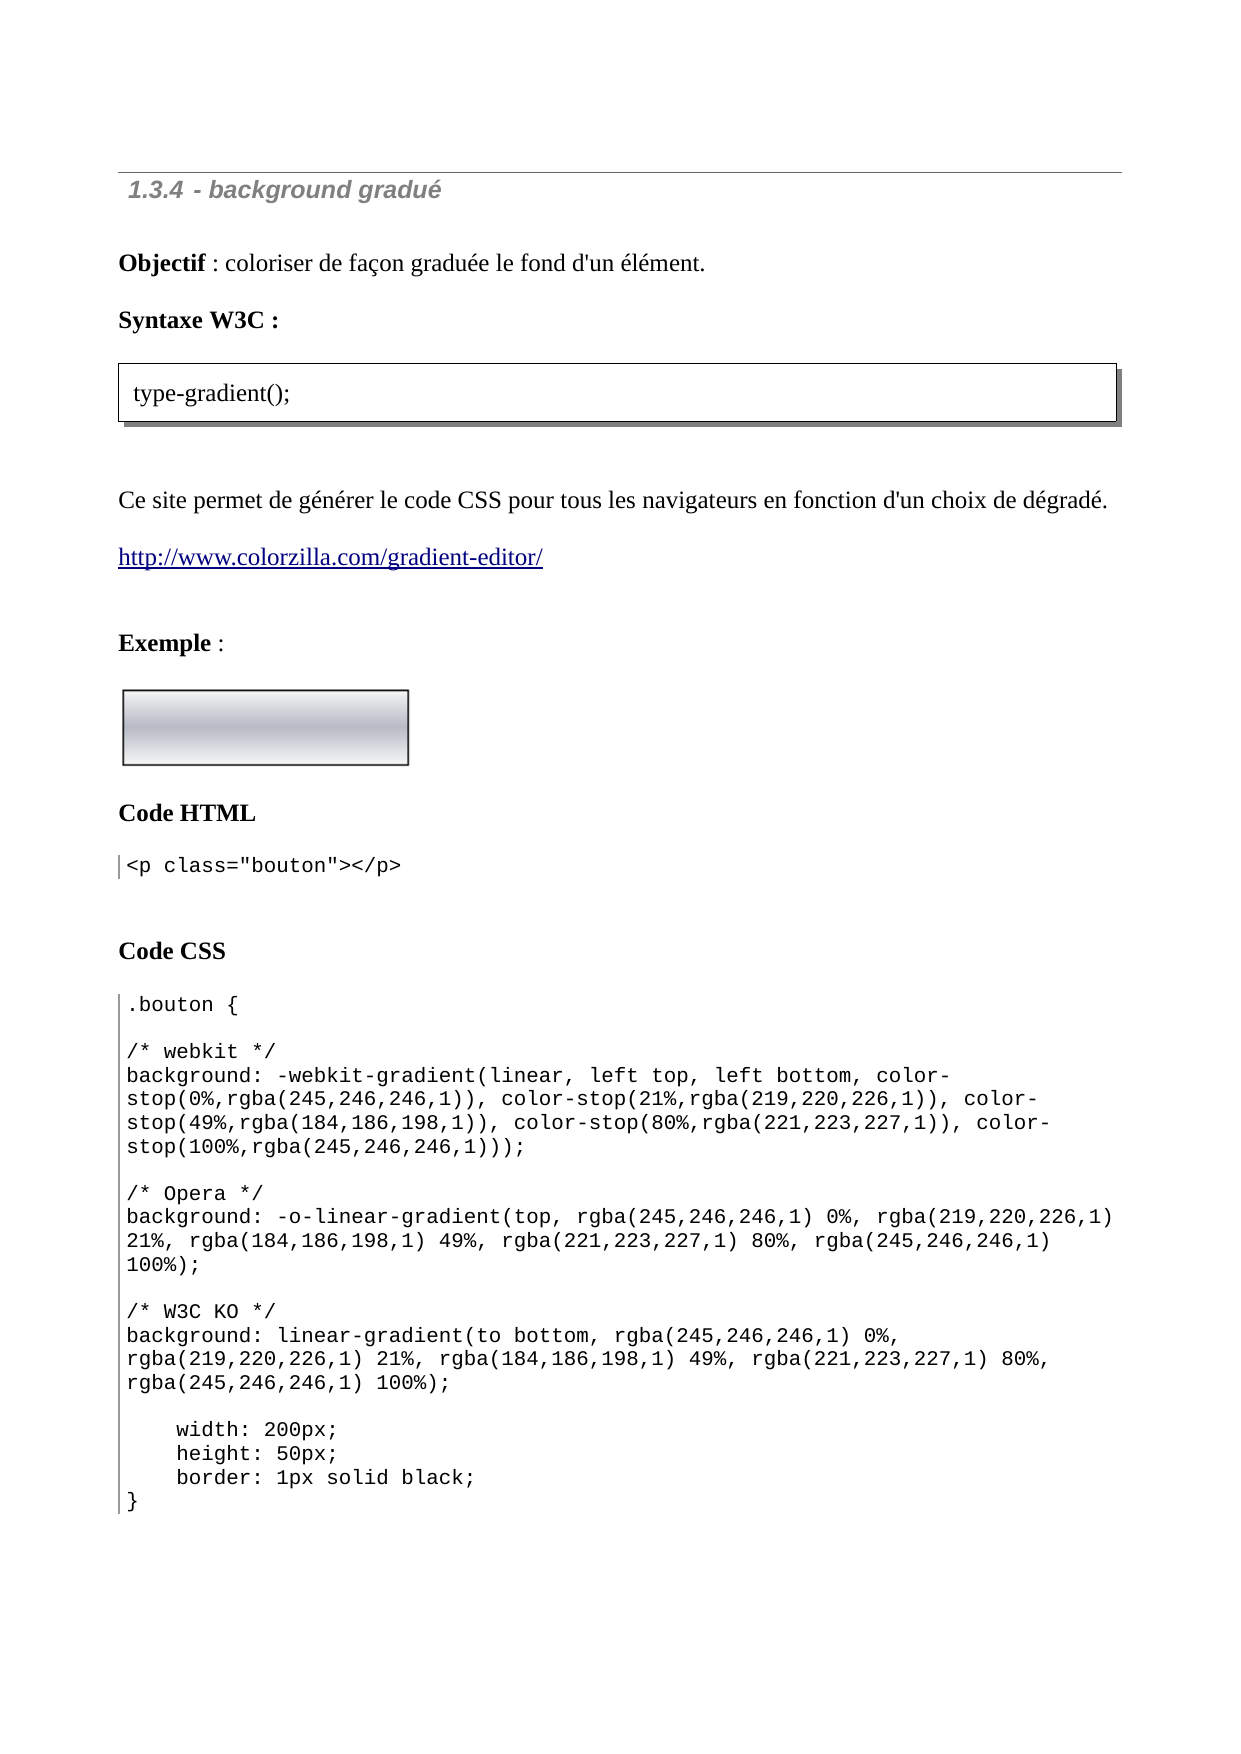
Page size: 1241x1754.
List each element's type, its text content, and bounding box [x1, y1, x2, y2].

text border: 1px solid black; [120, 1467, 1122, 1490]
text Code HTML [118, 798, 1122, 826]
text Code CSS [118, 936, 1122, 965]
text <p class="bouton"></p> [120, 855, 1122, 879]
text type-gradient(); [119, 364, 1116, 421]
text background: -o-linear-gradient(top, rgba(245,246,246,1) 0%, rgba(219,220,226,1) 21%, rgba(184,186,198,1) 49%, rgba(221,223,227,1) 80%, rgba(245,246,246,1) 100%); [120, 1207, 1122, 1277]
subtitle - background gradué [118, 173, 1122, 207]
text background: -webkit-gradient(linear, left top, left bottom, color-stop(0%,rgba(245,246,246,1)), color-stop(21%,rgba(219,220,226,1)), color-stop(49%,rgba(184,186,198,1)), color-stop(80%,rgba(221,223,227,1)), color-stop(100%,rgba(245,246,246,1))); [120, 1065, 1122, 1159]
text http://www.colorzilla.com/gradient-editor/ [118, 542, 1122, 571]
text Exemple : [118, 628, 1122, 657]
text Ce site permet de générer le code CSS pour tous les navigateurs en fonction d'un choix de dégradé. [118, 485, 1122, 513]
text .bouton { [120, 994, 1122, 1017]
text /* webkit */ [120, 1041, 1122, 1065]
text Syntaxe W3C : [118, 305, 1122, 334]
text height: 50px; [120, 1443, 1122, 1467]
text /* Opera */ [120, 1183, 1122, 1207]
text /* W3C KO */ [120, 1301, 1122, 1325]
text background: linear-gradient(to bottom, rgba(245,246,246,1) 0%, rgba(219,220,226,1) 21%, rgba(184,186,198,1) 49%, rgba(221,223,227,1) 80%, rgba(245,246,246,1) 100%); [120, 1325, 1122, 1396]
text width: 200px; [120, 1419, 1122, 1443]
text } [120, 1490, 1122, 1514]
text Objectif : coloriser de façon graduée le fond d'un élément. [118, 248, 1122, 277]
